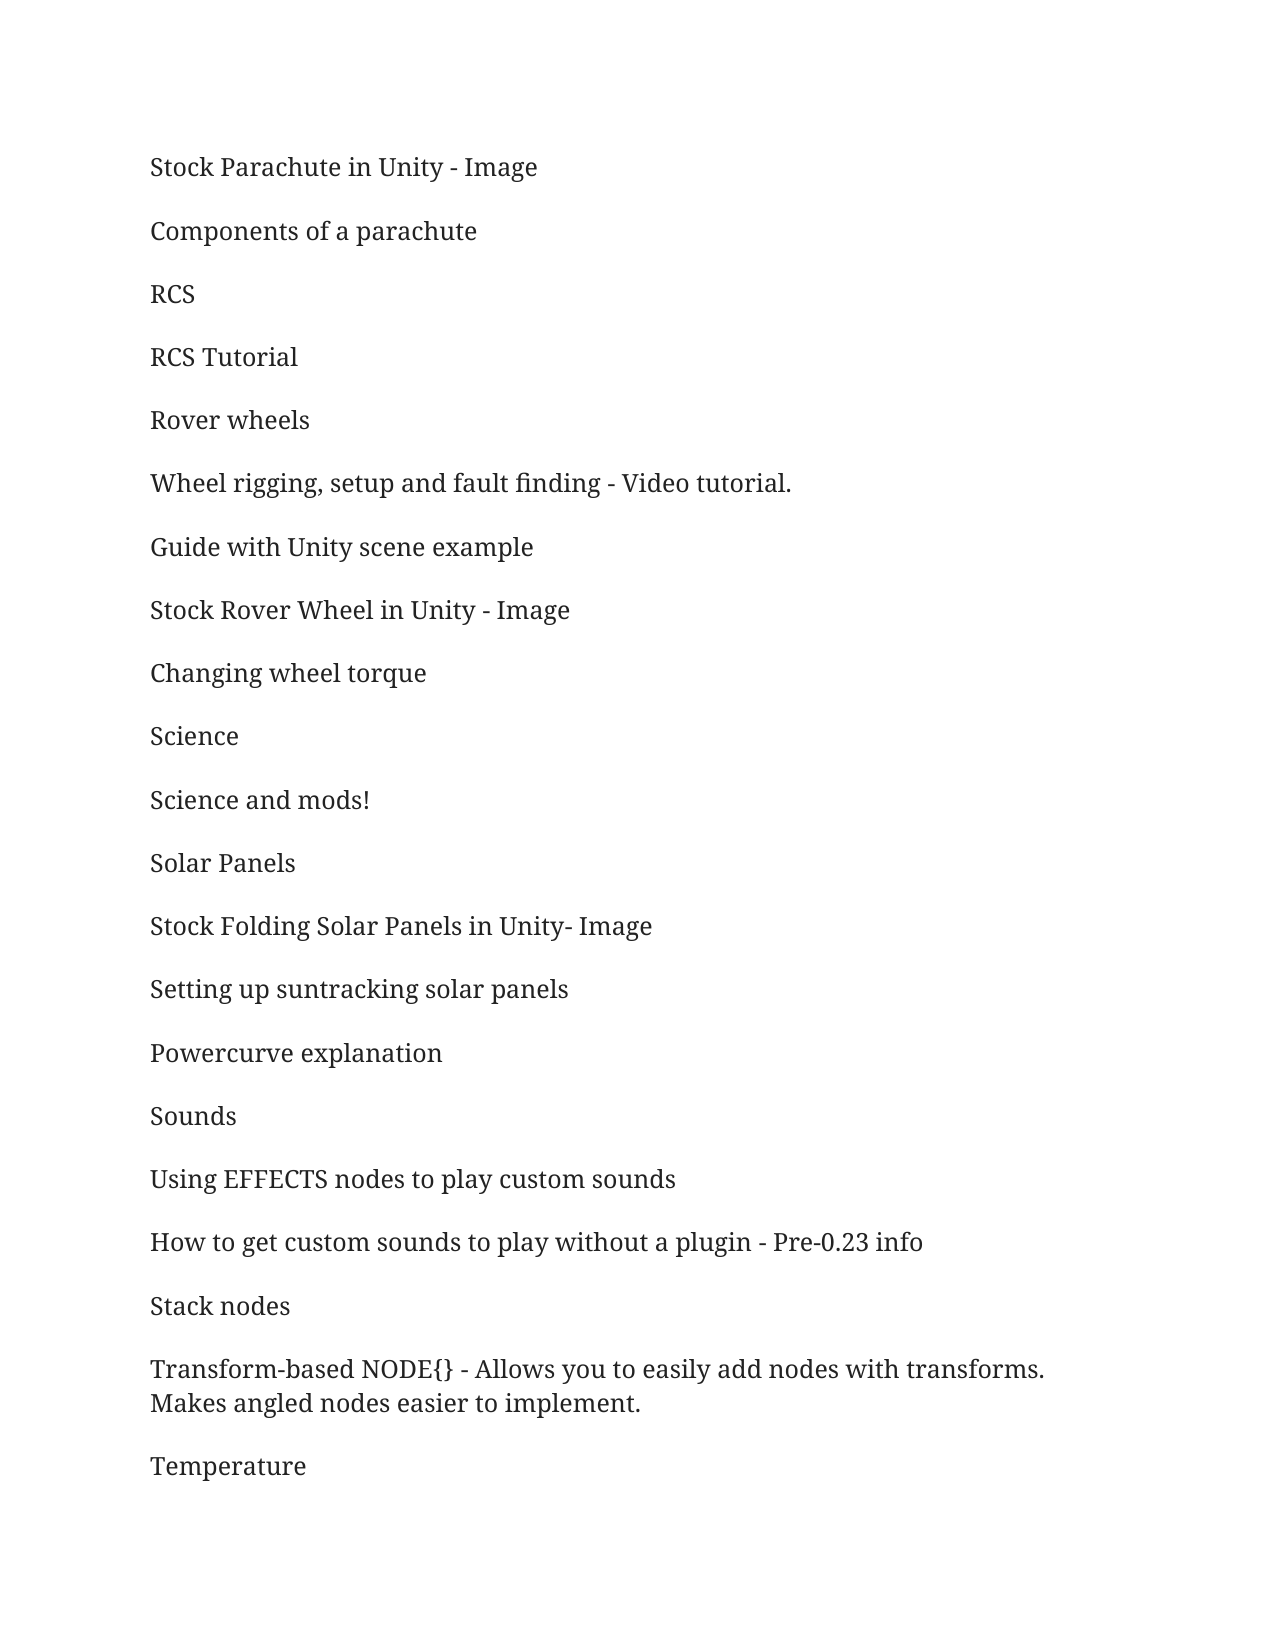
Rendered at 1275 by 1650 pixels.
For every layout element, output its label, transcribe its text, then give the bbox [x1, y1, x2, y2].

text Components of a parachute [150, 213, 1125, 247]
text Stack nodes [150, 1288, 1125, 1322]
text Science [150, 719, 1125, 753]
text Science and mods! [150, 782, 1125, 816]
text Rover wheels [150, 403, 1125, 437]
text RCS Tutorial [150, 340, 1125, 374]
text Temperature [150, 1449, 1125, 1483]
text Guide with Unity scene example [150, 529, 1125, 563]
text Setting up suntracking solar panels [150, 972, 1125, 1006]
text Sounds [150, 1098, 1125, 1132]
text Wheel rigging, setup and fault finding - Video tutorial. [150, 466, 1125, 500]
text Solar Panels [150, 846, 1125, 879]
text Stock Rover Wheel in Unity - Image [150, 593, 1125, 627]
text Stock Parachute in Unity - Image [150, 150, 1125, 184]
text Powercurve explanation [150, 1035, 1125, 1069]
text RCS [150, 276, 1125, 311]
text Changing wheel torque [150, 656, 1125, 690]
text Stock Folding Solar Panels in Unity- Image [150, 909, 1125, 943]
text Using EFFECTS nodes to play custom sounds [150, 1162, 1125, 1196]
text Transform-based NODE{} - Allows you to easily add nodes with transforms. Makes angled nodes easier to implement. [150, 1351, 1125, 1419]
text How to get custom sounds to play without a plugin - Pre-0.23 info [150, 1225, 1125, 1259]
